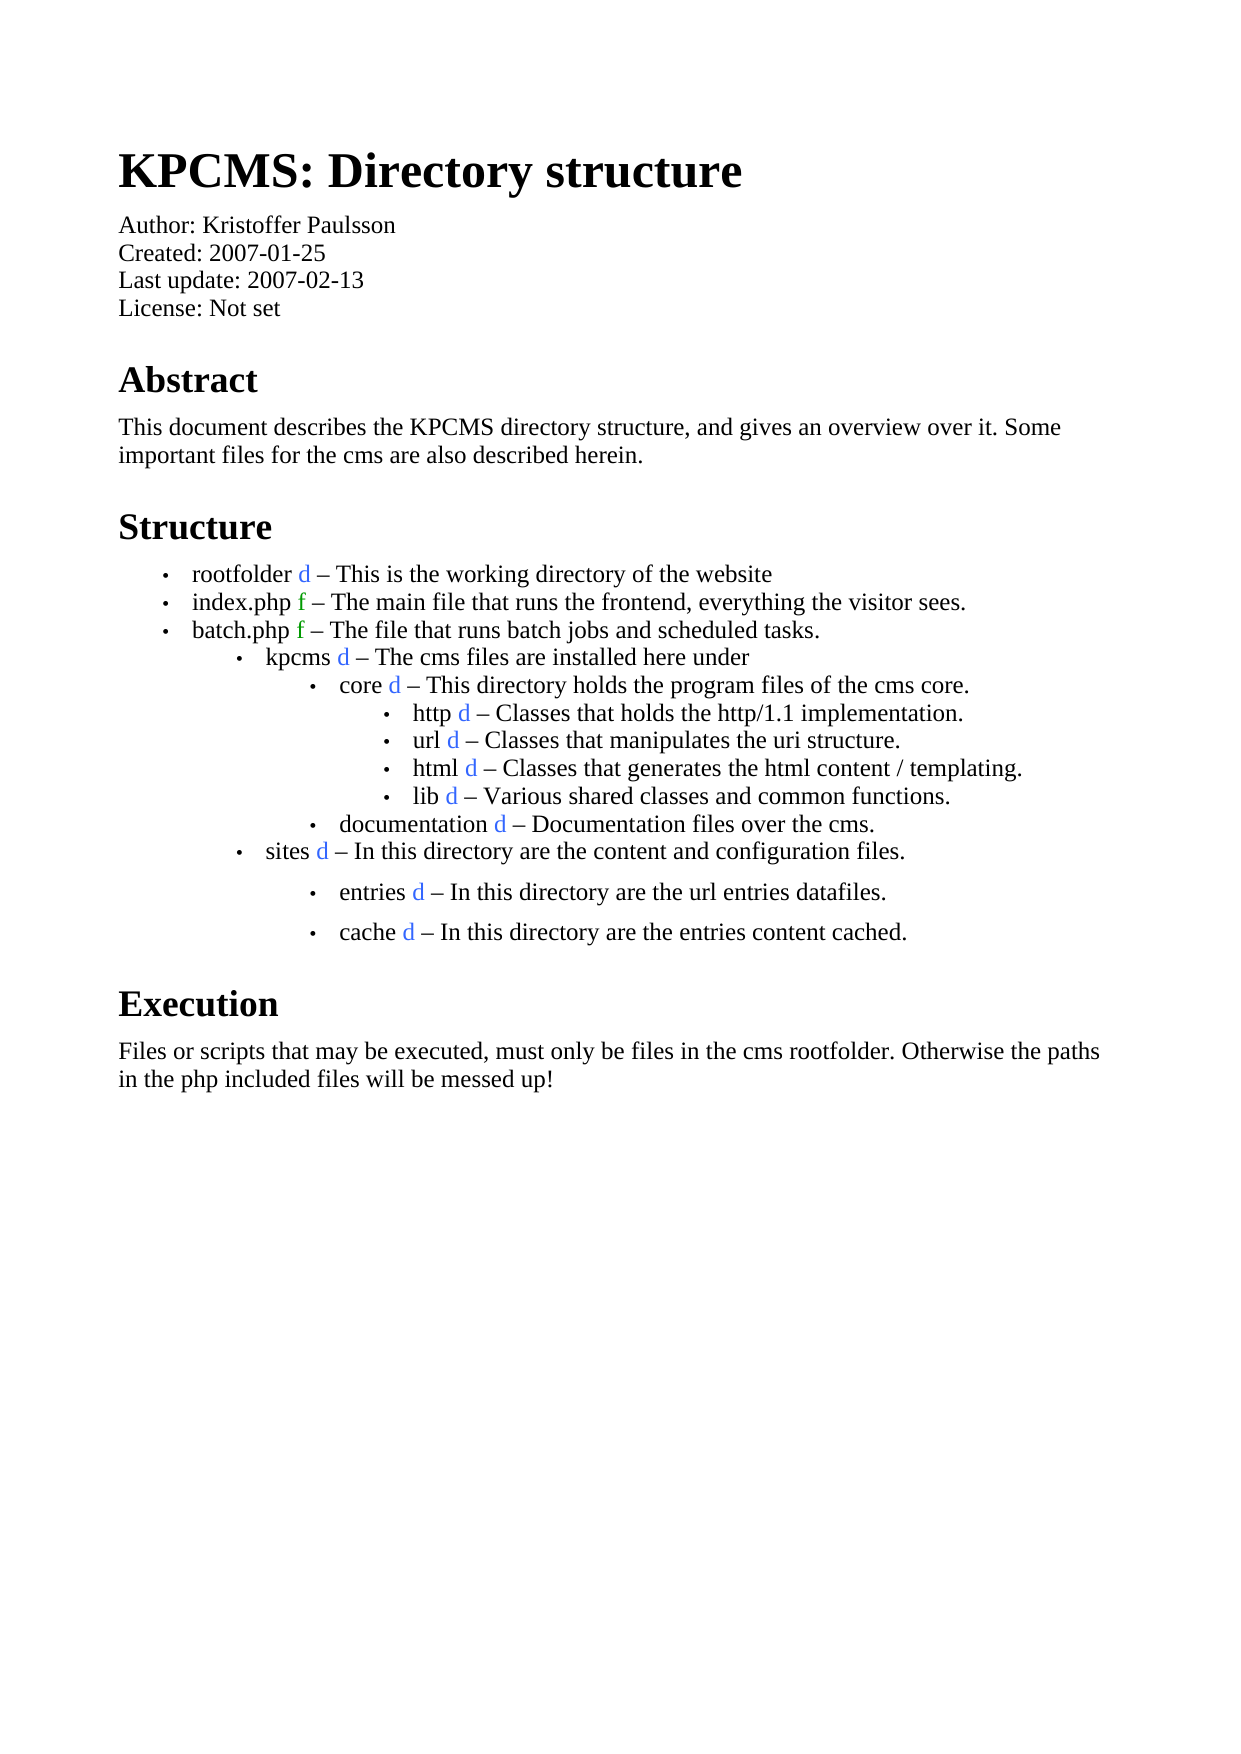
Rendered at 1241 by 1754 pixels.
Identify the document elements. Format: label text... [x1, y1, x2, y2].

list html d – Classes that generates the html content / templating. [383, 754, 1122, 782]
list kpcms d – The cms files are installed here under [236, 643, 1122, 671]
list entries d – In this directory are the url entries datafiles. [309, 878, 1122, 905]
text Files or scripts that may be executed, must only be files in the cms rootfolder. Otherwise the paths in the php included files will be messed up! [118, 1037, 1122, 1093]
list http d – Classes that holds the http/1.1 implementation. [383, 699, 1122, 727]
list index.php f – The main file that runs the frontend, everything the visitor sees. [162, 588, 1122, 616]
list documentation d – Documentation files over the cms. [309, 810, 1122, 837]
text Author: Kristoffer Paulsson Created: 2007-01-25 Last update: 2007-02-13 License: Not set [118, 211, 1122, 322]
list batch.php f – The file that runs batch jobs and scheduled tasks. [162, 616, 1122, 643]
list rootfolder d – This is the working directory of the website [162, 560, 1122, 588]
subtitle KPCMS: Directory structure [118, 143, 1122, 198]
subtitle Abstract [118, 359, 1122, 401]
list core d – This directory holds the program files of the cms core. [309, 671, 1122, 699]
list url d – Classes that manipulates the uri structure. [383, 727, 1122, 754]
list sites d – In this directory are the content and configuration files. [236, 837, 1122, 865]
list lib d – Various shared classes and common functions. [383, 782, 1122, 810]
subtitle Structure [118, 506, 1122, 548]
subtitle Execution [118, 983, 1122, 1025]
text This document describes the KPCMS directory structure, and gives an overview over it. Some important files for the cms are also described herein. [118, 413, 1122, 469]
list cache d – In this directory are the entries content cached. [309, 918, 1122, 946]
